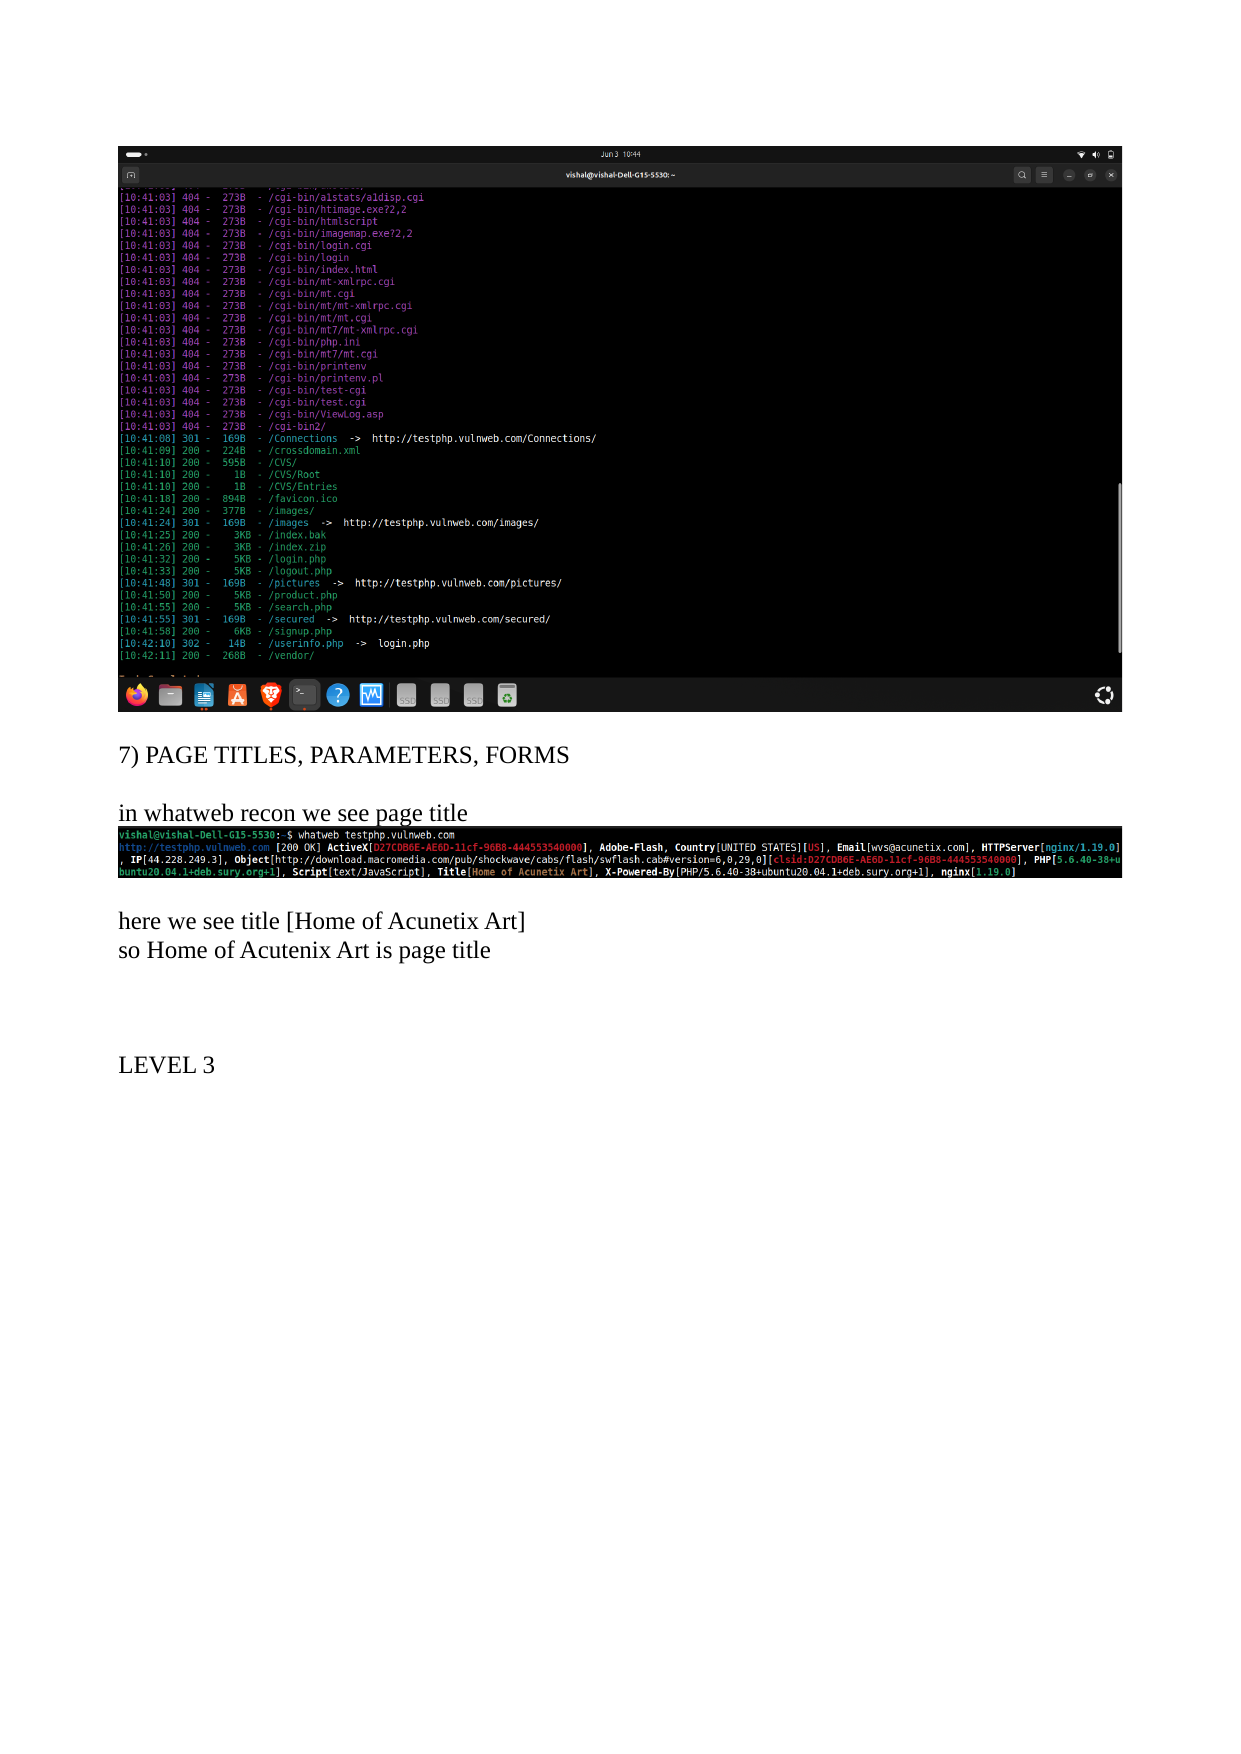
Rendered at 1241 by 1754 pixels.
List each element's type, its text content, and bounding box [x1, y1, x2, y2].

text in whatweb recon we see page title [118, 798, 1122, 826]
text here we see title [Home of Acunetix Art] [118, 906, 1122, 935]
picture [118, 826, 1123, 878]
text LEVEL 3 [118, 1050, 1122, 1079]
picture [118, 146, 1123, 712]
text so Home of Acutenix Art is page title [118, 935, 1122, 964]
text 7) PAGE TITLES, PARAMETERS, FORMS [118, 740, 1122, 769]
